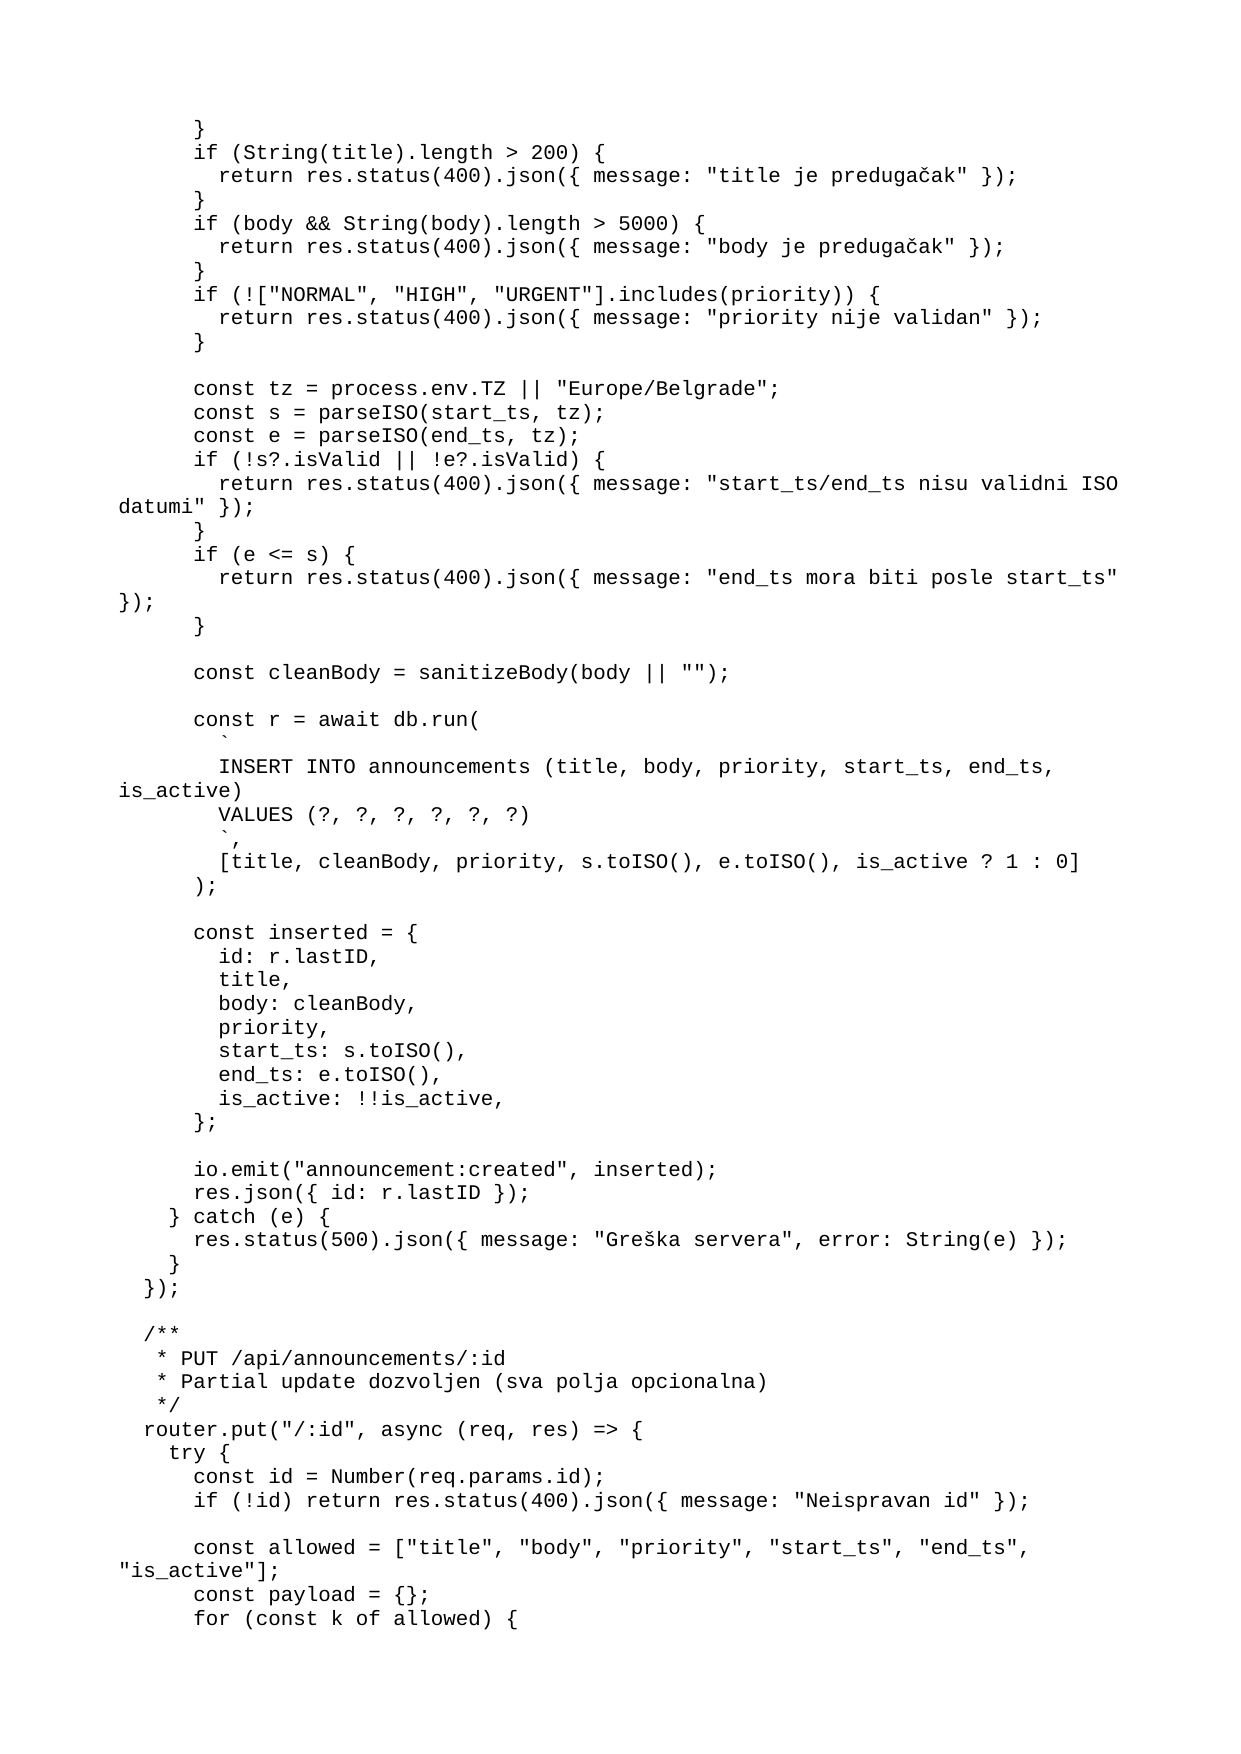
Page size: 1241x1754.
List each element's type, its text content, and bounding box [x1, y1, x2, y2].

text const allowed = ["title", "body", "priority", "start_ts", "end_ts", "is_active"]; [118, 1537, 1122, 1584]
text if (String(title).length > 200) { [118, 142, 1122, 165]
text `, [118, 827, 1122, 851]
text ` [118, 733, 1122, 757]
text const cleanBody = sanitizeBody(body || ""); [118, 662, 1122, 686]
text is_active: !!is_active, [118, 1088, 1122, 1111]
text return res.status(400).json({ message: "start_ts/end_ts nisu validni ISO datumi" }); [118, 473, 1122, 520]
text } [118, 189, 1122, 213]
text } [118, 1253, 1122, 1277]
text } [118, 520, 1122, 544]
text const s = parseISO(start_ts, tz); [118, 402, 1122, 426]
text } catch (e) { [118, 1206, 1122, 1229]
text return res.status(400).json({ message: "end_ts mora biti posle start_ts" }); [118, 567, 1122, 615]
text [title, cleanBody, priority, s.toISO(), e.toISO(), is_active ? 1 : 0] [118, 851, 1122, 875]
text res.json({ id: r.lastID }); [118, 1182, 1122, 1206]
text * Partial update dozvoljen (sva polja opcionalna) [118, 1371, 1122, 1395]
text for (const k of allowed) { [118, 1608, 1122, 1631]
text start_ts: s.toISO(), [118, 1040, 1122, 1064]
text const r = await db.run( [118, 709, 1122, 733]
text id: r.lastID, [118, 946, 1122, 969]
text * PUT /api/announcements/:id [118, 1348, 1122, 1371]
text } [118, 615, 1122, 638]
text */ [118, 1395, 1122, 1419]
text ); [118, 875, 1122, 898]
text router.put("/:id", async (req, res) => { [118, 1419, 1122, 1442]
text if (body && String(body).length > 5000) { [118, 213, 1122, 236]
text if (!id) return res.status(400).json({ message: "Neispravan id" }); [118, 1489, 1122, 1513]
text }); [118, 1277, 1122, 1300]
text INSERT INTO announcements (title, body, priority, start_ts, end_ts, is_active) [118, 757, 1122, 804]
text if (!s?.isValid || !e?.isValid) { [118, 449, 1122, 473]
text io.emit("announcement:created", inserted); [118, 1158, 1122, 1182]
text const id = Number(req.params.id); [118, 1466, 1122, 1489]
text const tz = process.env.TZ || "Europe/Belgrade"; [118, 378, 1122, 402]
text VALUES (?, ?, ?, ?, ?, ?) [118, 804, 1122, 827]
text if (!["NORMAL", "HIGH", "URGENT"].includes(priority)) { [118, 284, 1122, 307]
text res.status(500).json({ message: "Greška servera", error: String(e) }); [118, 1229, 1122, 1253]
text if (e <= s) { [118, 544, 1122, 567]
text return res.status(400).json({ message: "title je predugačak" }); [118, 165, 1122, 189]
text /** [118, 1324, 1122, 1348]
text priority, [118, 1017, 1122, 1040]
text body: cleanBody, [118, 993, 1122, 1017]
text } [118, 260, 1122, 284]
text } [118, 331, 1122, 354]
text return res.status(400).json({ message: "priority nije validan" }); [118, 307, 1122, 331]
text const inserted = { [118, 922, 1122, 946]
text return res.status(400).json({ message: "body je predugačak" }); [118, 236, 1122, 260]
text } [118, 118, 1122, 142]
text title, [118, 969, 1122, 993]
text }; [118, 1111, 1122, 1135]
text const e = parseISO(end_ts, tz); [118, 426, 1122, 449]
text try { [118, 1442, 1122, 1466]
text const payload = {}; [118, 1584, 1122, 1608]
text end_ts: e.toISO(), [118, 1064, 1122, 1088]
